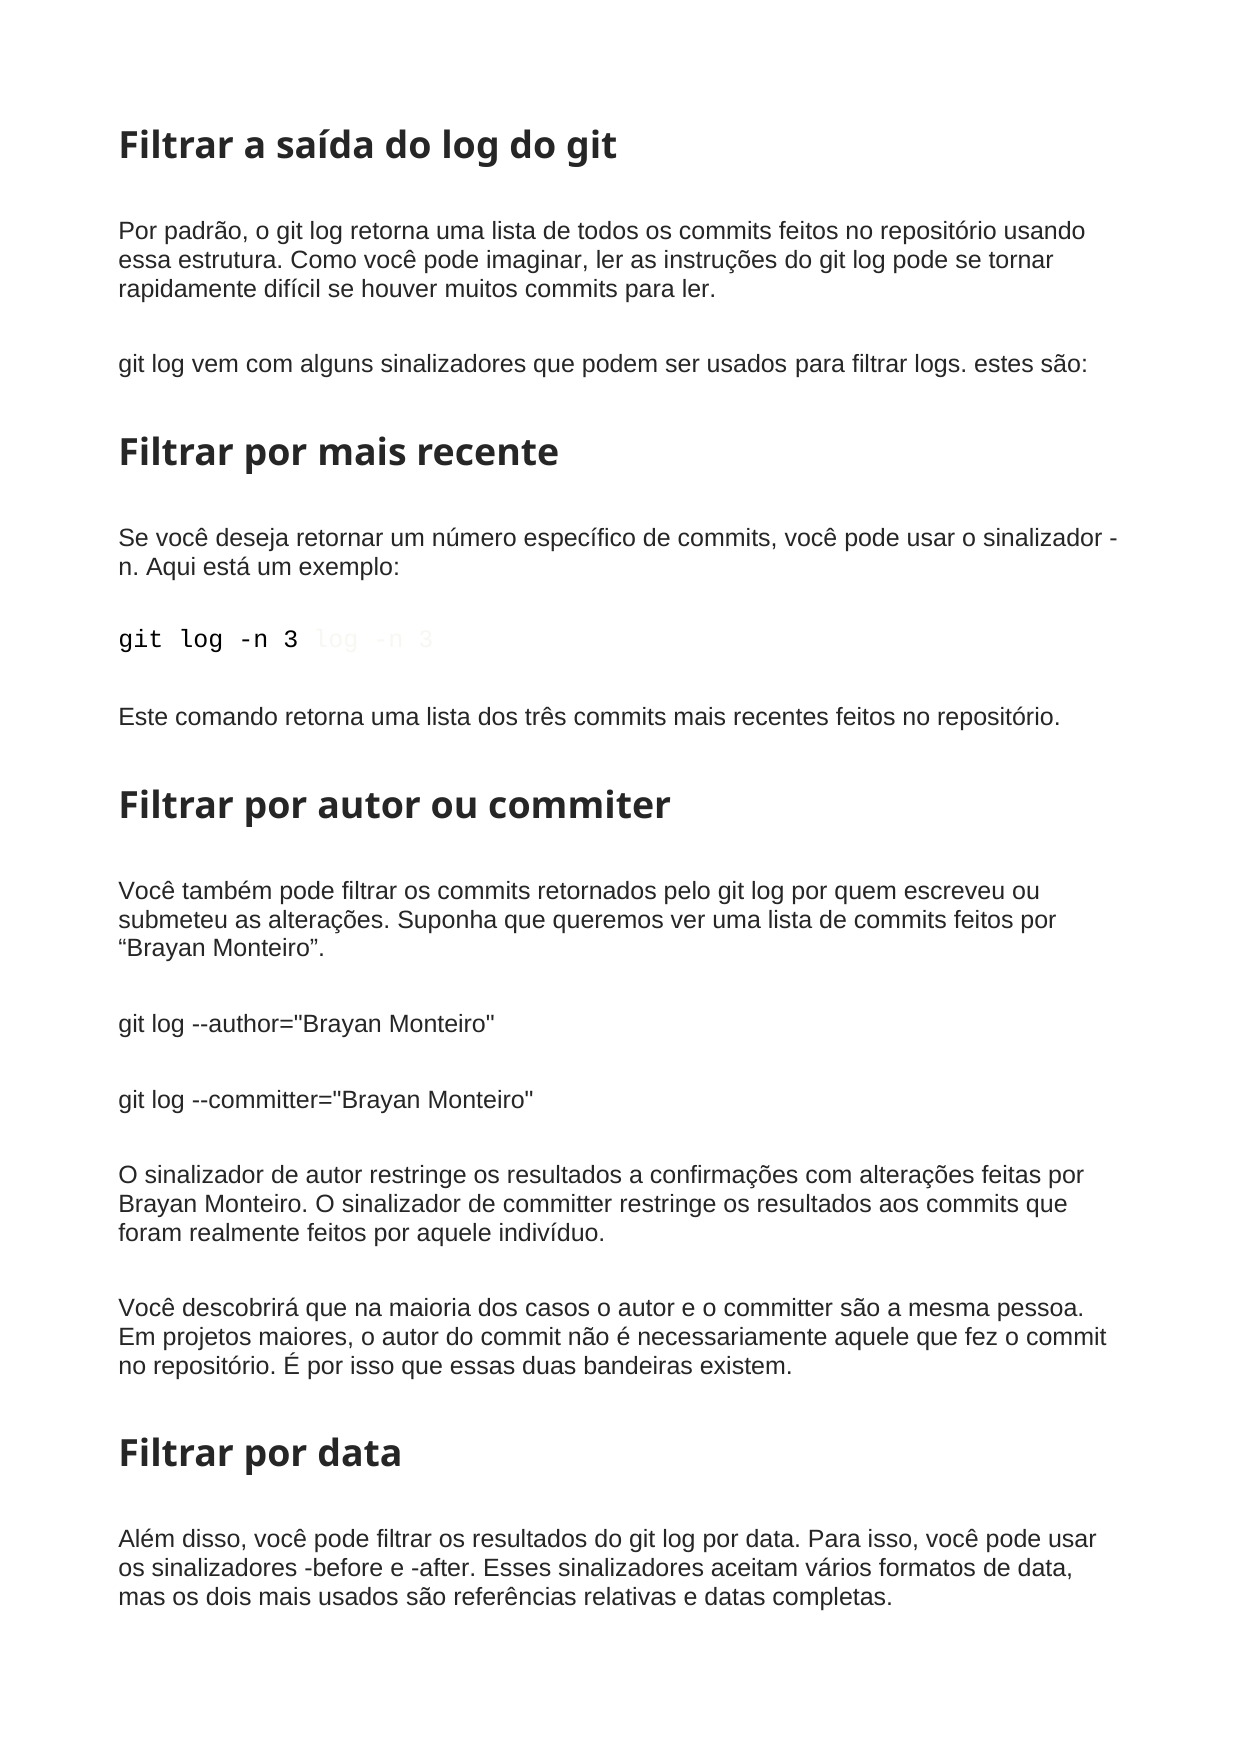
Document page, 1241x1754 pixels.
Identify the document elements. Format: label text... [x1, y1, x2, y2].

text O sinalizador de autor restringe os resultados a confirmações com alterações feitas por Brayan Monteiro. O sinalizador de committer restringe os resultados aos commits que foram realmente feitos por aquele indivíduo. [118, 1160, 1122, 1246]
text git log --author="Brayan Monteiro" [118, 1009, 1122, 1038]
text git log vem com alguns sinalizadores que podem ser usados ​​para filtrar logs. estes são: [118, 349, 1122, 378]
text Por padrão, o git log retorna uma lista de todos os commits feitos no repositório usando essa estrutura. Como você pode imaginar, ler as instruções do git log pode se tornar rapidamente difícil se houver muitos commits para ler. [118, 216, 1122, 302]
text Este comando retorna uma lista dos três commits mais recentes feitos no repositório. [118, 702, 1122, 731]
text Você também pode filtrar os commits retornados pelo git log por quem escreveu ou submeteu as alterações. Suponha que queremos ver uma lista de commits feitos por “Brayan Monteiro”. [118, 876, 1122, 962]
subtitle Filtrar por data [118, 1426, 1122, 1477]
text git log --committer="Brayan Monteiro" [118, 1084, 1122, 1113]
text Se você deseja retornar um número específico de commits, você pode usar o sinalizador -n. Aqui está um exemplo: [118, 523, 1122, 580]
text git log -n 3 log -n 3 [118, 627, 1122, 655]
text Você descobrirá que na maioria dos casos o autor e o committer são a mesma pessoa. Em projetos maiores, o autor do commit não é necessariamente aquele que fez o commit no repositório. É por isso que essas duas bandeiras existem. [118, 1293, 1122, 1379]
subtitle Filtrar a saída do log do git [118, 118, 1122, 169]
subtitle Filtrar por autor ou commiter [118, 778, 1122, 829]
text Além disso, você pode filtrar os resultados do git log por data. Para isso, você pode usar os sinalizadores -before e -after. Esses sinalizadores aceitam vários formatos de data, mas os dois mais usados ​​são referências relativas e datas completas. [118, 1524, 1122, 1611]
subtitle Filtrar por mais recente [118, 425, 1122, 476]
